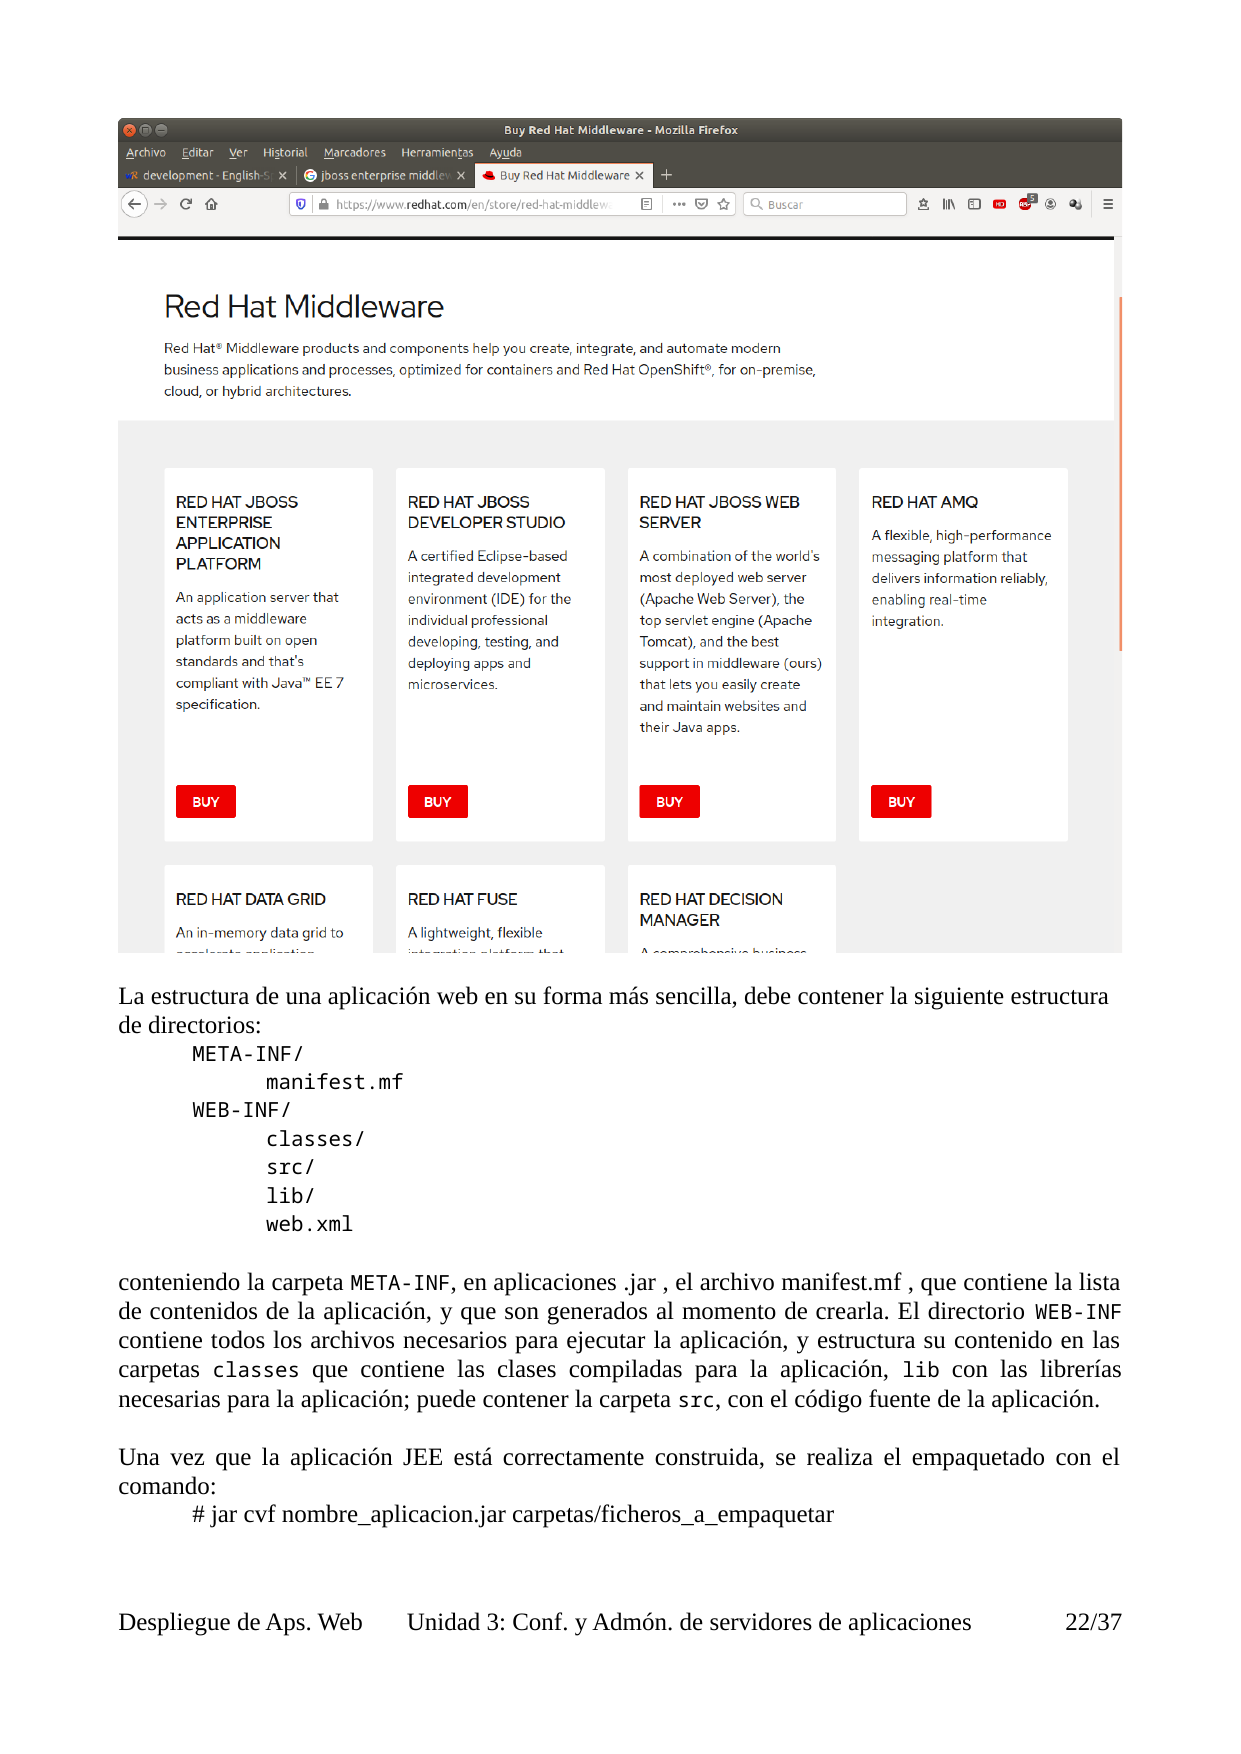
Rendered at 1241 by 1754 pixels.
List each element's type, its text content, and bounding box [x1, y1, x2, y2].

text manifest.mf [192, 1067, 1122, 1096]
text La estructura de una aplicación web en su forma más sencilla, debe contener la siguiente estructura [118, 981, 1122, 1010]
text lib/ [192, 1181, 1122, 1209]
text src/ [192, 1152, 1122, 1181]
text classes/ [192, 1124, 1122, 1152]
picture [118, 118, 1123, 953]
text web.xml [192, 1209, 1122, 1238]
text de directorios: [118, 1010, 1122, 1039]
text # jar cvf nombre_aplicacion.jar carpetas/ficheros_a_empaquetar [118, 1499, 1122, 1528]
text META-INF/ [192, 1039, 1122, 1067]
text conteniendo la carpeta META-INF, en aplicaciones .jar , el archivo manifest.mf , que contiene la lista de contenidos de la aplicación, y que son generados al momento de crearla. El directorio WEB-INF contiene todos los archivos necesarios para ejecutar la aplicación, y estructura su contenido en las carpetas classes que contiene las clases compiladas para la aplicación, lib con las librerías necesarias para la aplicación; puede contener la carpeta src, con el código fuente de la aplicación. [118, 1267, 1122, 1413]
text Una vez que la aplicación JEE está correctamente construida, se realiza el empaquetado con el comando: [118, 1442, 1122, 1499]
text WEB-INF/ [192, 1096, 1122, 1124]
